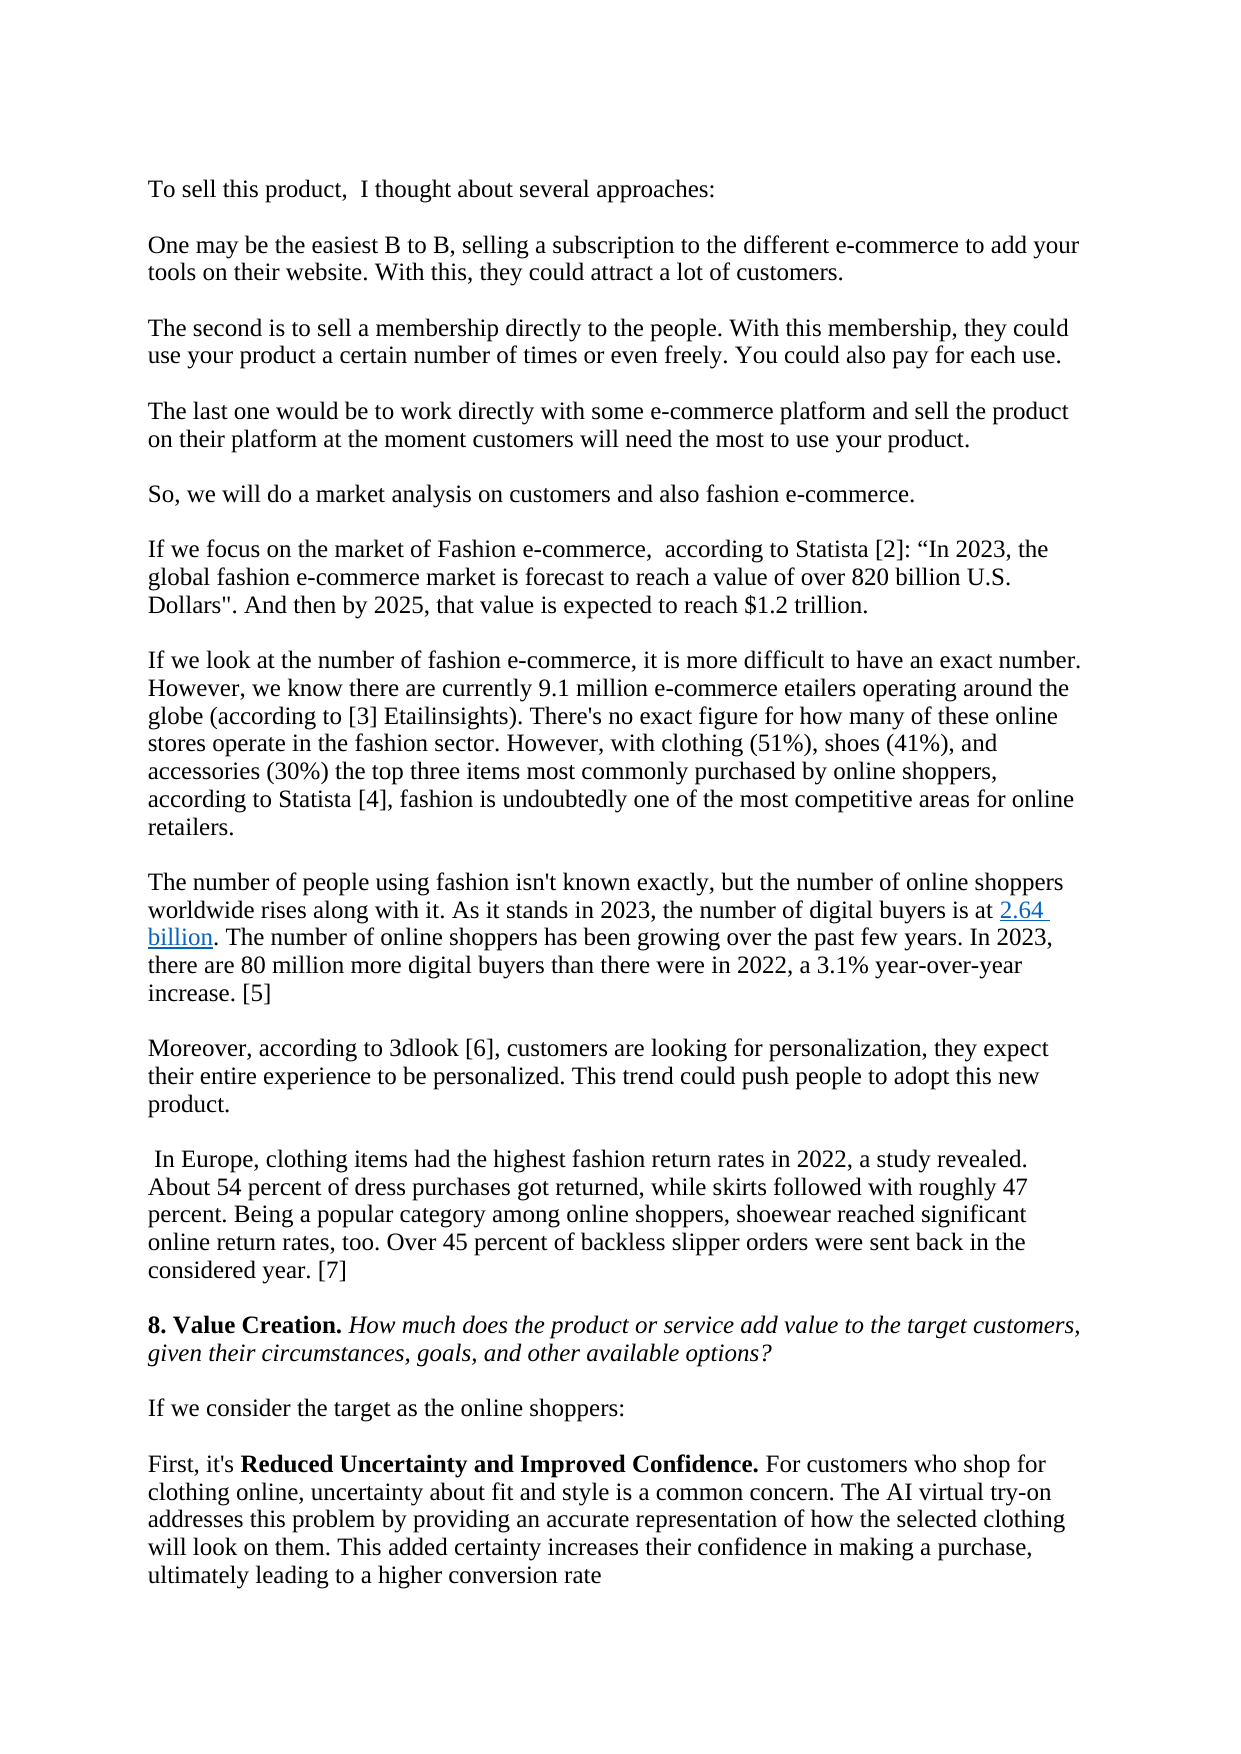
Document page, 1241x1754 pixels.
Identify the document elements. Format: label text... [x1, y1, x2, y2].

text One may be the easiest B to B, selling a subscription to the different e-commerce to add your tools on their website. With this, they could attract a lot of customers. [148, 231, 1093, 286]
text So, we will do a market analysis on customers and also fashion e-commerce. [148, 480, 1093, 508]
text Moreover, according to 3dlook [6], customers are looking for personalization, they expect their entire experience to be personalized. This trend could push people to adopt this new product. [148, 1034, 1093, 1117]
text First, it's Reduced Uncertainty and Improved Confidence. For customers who shop for clothing online, uncertainty about fit and style is a common concern. The AI virtual try-on addresses this problem by providing an accurate representation of how the selected clothing will look on them. This added certainty increases their confidence in making a purchase, ultimately leading to a higher conversion rate [148, 1450, 1093, 1588]
text If we focus on the market of Fashion e-commerce, according to Statista [2]: “In 2023, the global fashion e-commerce market is forecast to reach a value of over 820 billion U.S. Dollars". And then by 2025, that value is expected to reach $1.2 trillion. [148, 536, 1093, 619]
text In Europe, clothing items had the highest fashion return rates in 2022, a study revealed. About 54 percent of dress purchases got returned, while skirts followed with roughly 47 percent. Being a popular category among online shoppers, shoewear reached significant online return rates, too. Over 45 percent of backless slipper orders were sent back in the considered year. [7] [148, 1145, 1093, 1284]
text To sell this product, I thought about several approaches: [148, 175, 1093, 203]
text If we consider the target as the online shoppers: [148, 1394, 1093, 1422]
text The last one would be to work directly with some e-commerce platform and sell the product on their platform at the moment customers will need the most to use your product. [148, 397, 1093, 452]
text The number of people using fashion isn't known exactly, but the number of online shoppers worldwide rises along with it. As it stands in 2023, the number of digital buyers is at 2.64 billion. The number of online shoppers has been growing over the past few years. In 2023, there are 80 million more digital buyers than there were in 2022, a 3.1% year-over-year increase. [5] [148, 868, 1093, 1007]
text given their circumstances, goals, and other available options? [148, 1339, 1093, 1367]
text If we look at the number of fashion e-commerce, it is more difficult to have an exact number. However, we know there are currently 9.1 million e-commerce etailers operating around the globe (according to [3] Etailinsights). There's no exact figure for how many of these online stores operate in the fashion sector. However, with clothing (51%), shoes (41%), and accessories (30%) the top three items most commonly purchased by online shoppers, according to Statista [4], fashion is undoubtedly one of the most competitive areas for online retailers. [148, 646, 1093, 840]
text The second is to sell a membership directly to the people. With this membership, they could use your product a certain number of times or even freely. You could also pay for each use. [148, 314, 1093, 369]
text 8. Value Creation. How much does the product or service add value to the target customers, [148, 1311, 1093, 1339]
